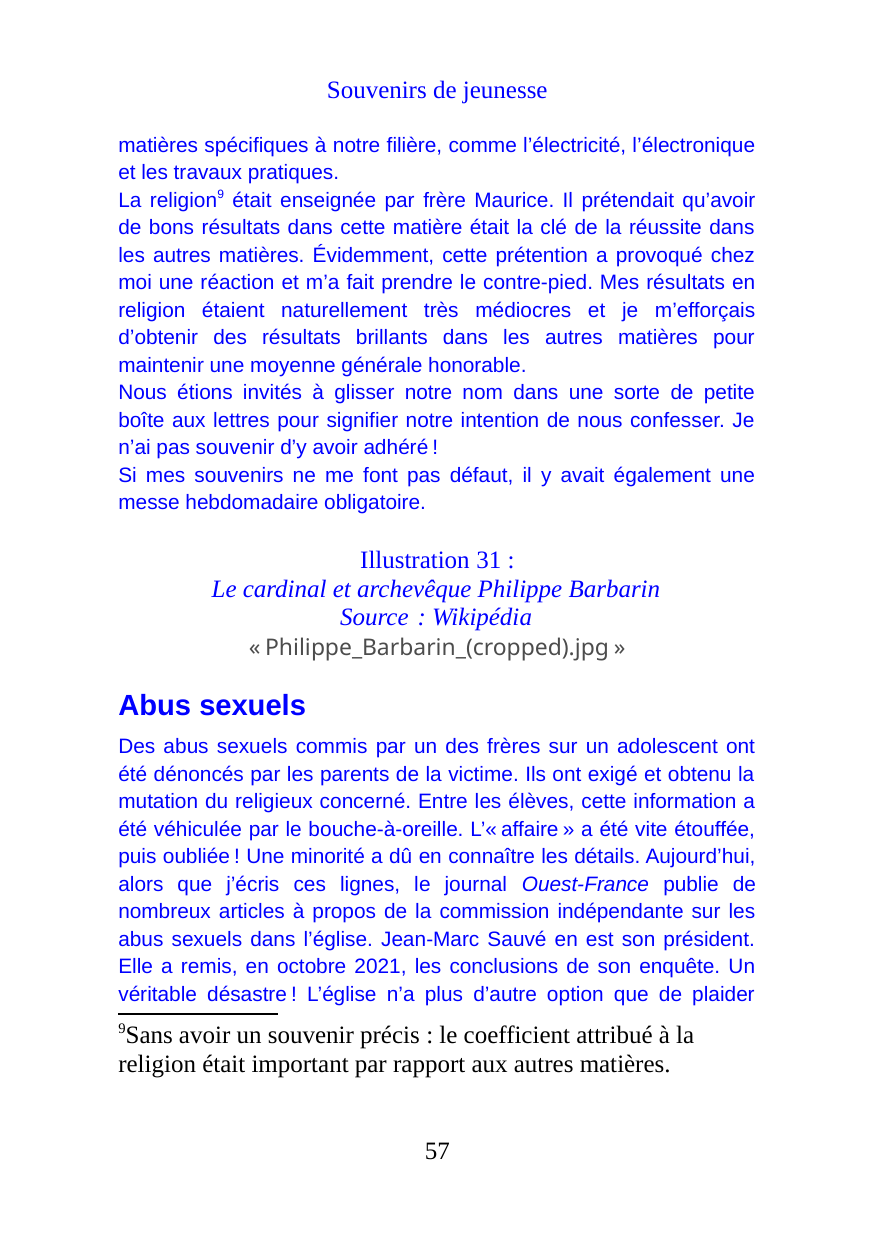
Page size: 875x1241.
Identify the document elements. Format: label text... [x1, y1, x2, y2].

text Source : Wikipédia [118, 602, 756, 631]
text Nous étions invités à glisser notre nom dans une sorte de petite boîte aux lettres pour signifier notre intention de nous confesser. Je n’ai pas souvenir d’y avoir adhéré ! [118, 380, 756, 459]
text Si mes souvenirs ne me font pas défaut, il y avait également une messe hebdomadaire obligatoire. [118, 462, 756, 514]
text Sans avoir un souvenir précis : le coefficient attribué à la religion était important par rapport aux autres matières. [118, 1020, 756, 1077]
text Des abus sexuels commis par un des frères sur un adolescent ont été dénoncés par les parents de la victime. Ils ont exigé et obtenu la mutation du religieux concerné. Entre les élèves, cette information a été véhiculée par le bouche-à-oreille. L’« affaire » a été vite étouffée, puis oubliée ! Une minorité a dû en connaître les détails. Aujourd’hui, alors que j’écris ces lignes, le journal Ouest-France publie de nombreux articles à propos de la commission indépendante sur les abus sexuels dans l’église. Jean-Marc Sauvé en est son président. Elle a remis, en octobre 2021, les conclusions de son enquête. Un véritable désastre ! L’église n’a plus d’autre option que de plaider [118, 734, 756, 1006]
text « Philippe_Barbarin_(cropped).jpg » [118, 631, 756, 662]
subtitle Abus sexuels [118, 688, 756, 722]
text matières spécifiques à notre filière, comme l’électricité, l’électronique et les travaux pratiques. [118, 132, 756, 184]
text Illustration 31 : [118, 545, 756, 574]
text Le cardinal et archevêque Philippe Barbarin [118, 574, 756, 602]
text La religion était enseignée par frère Maurice. Il prétendait qu’avoir de bons résultats dans cette matière était la clé de la réussite dans les autres matières. Évidemment, cette prétention a provoqué chez moi une réaction et m’a fait prendre le contre-pied. Mes résultats en religion étaient naturellement très médiocres et je m’efforçais d’obtenir des résultats brillants dans les autres matières pour maintenir une moyenne générale honorable. [118, 187, 756, 376]
